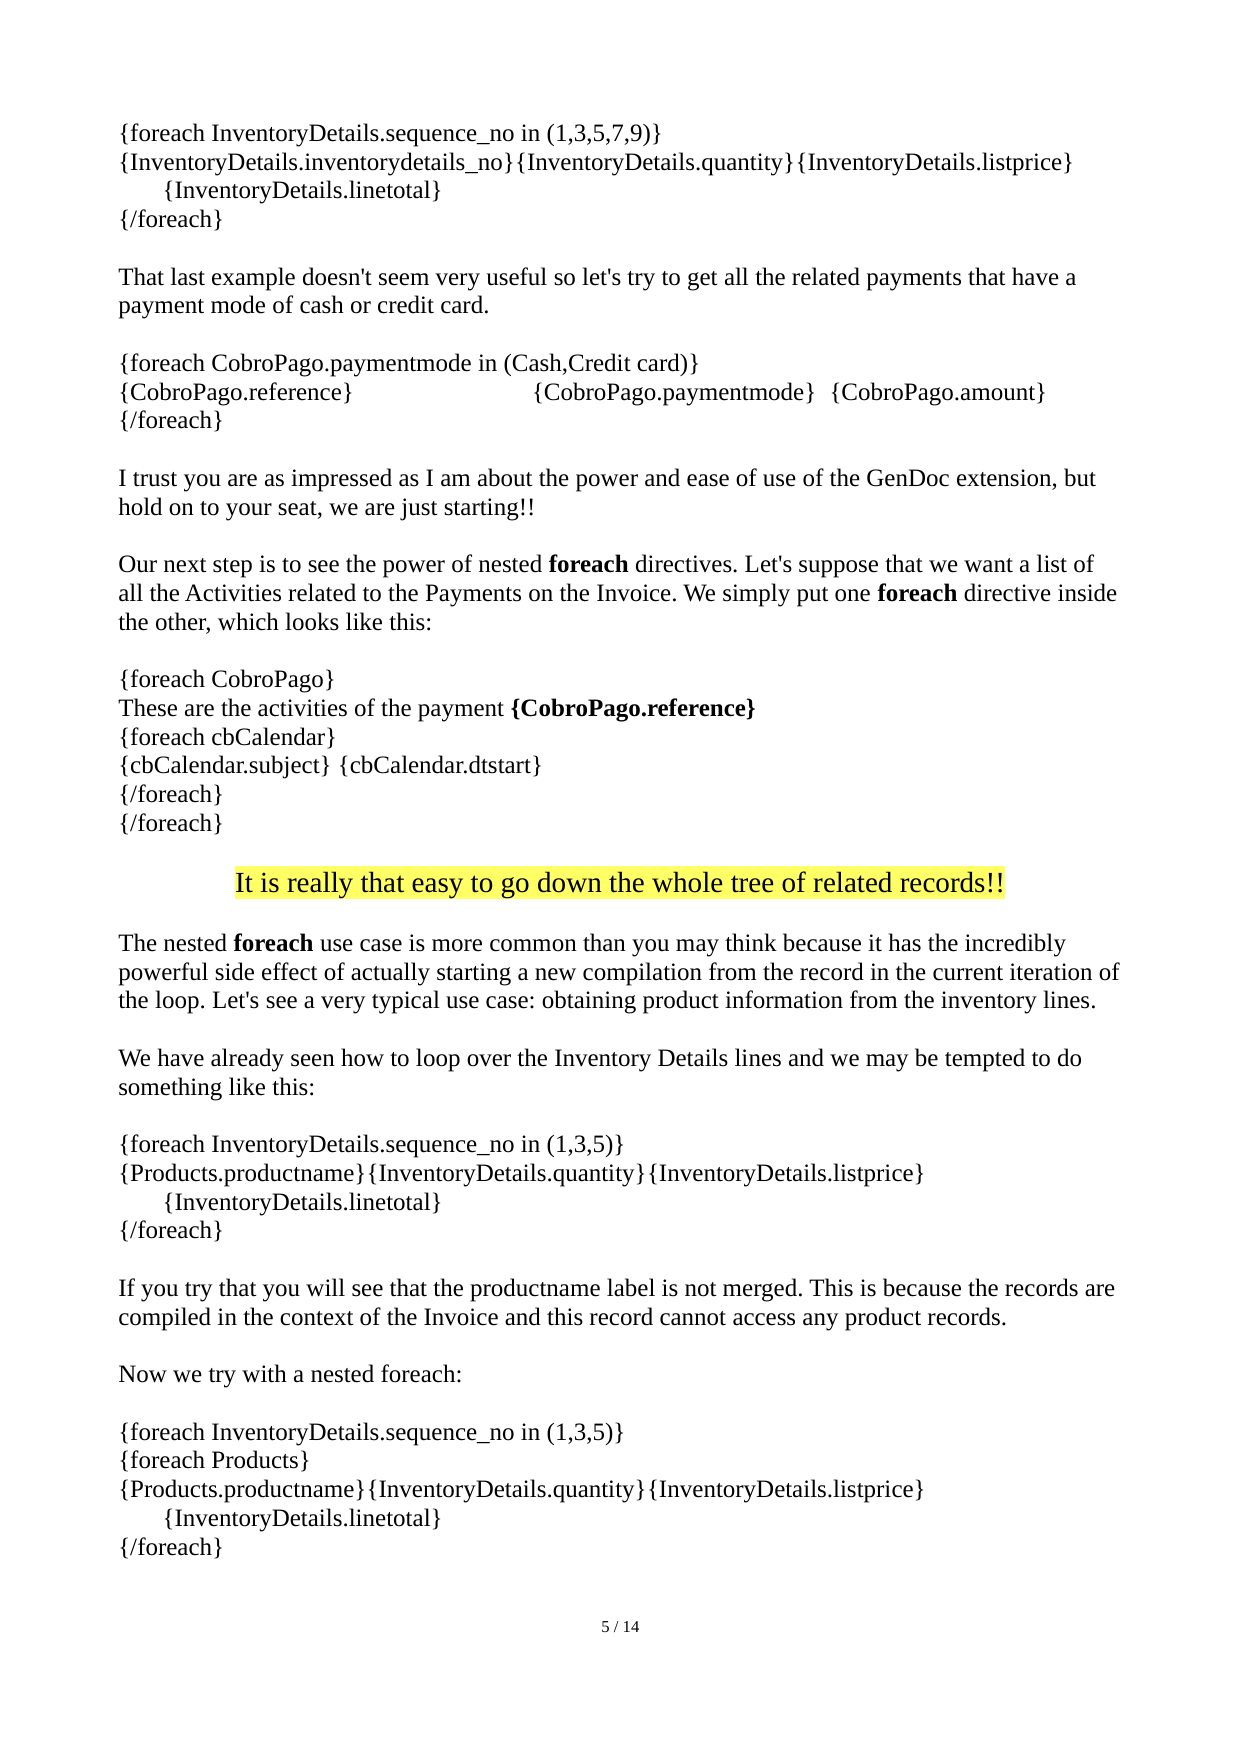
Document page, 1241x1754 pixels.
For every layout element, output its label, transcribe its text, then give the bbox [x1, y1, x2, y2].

text We have already seen how to loop over the Inventory Details lines and we may be tempted to do something like this: [118, 1043, 1122, 1100]
text {foreach Products} [118, 1445, 1122, 1474]
text Our next step is to see the power of nested foreach directives. Let's suppose that we want a list of all the Activities related to the Payments on the Invoice. We simply put one foreach directive inside the other, which looks like this: [118, 549, 1122, 636]
text {foreach InventoryDetails.sequence_no in (1,3,5,7,9)} [118, 118, 1122, 147]
text {/foreach} [118, 406, 1122, 434]
text {foreach CobroPago.paymentmode in (Cash,Credit card)} [118, 348, 1122, 377]
text I trust you are as impressed as I am about the power and ease of use of the GenDoc extension, but hold on to your seat, we are just starting!! [118, 463, 1122, 521]
text {foreach CobroPago} [118, 664, 1122, 693]
text {InventoryDetails.inventorydetails_no} {InventoryDetails.quantity} {InventoryDetails.listprice} {InventoryDetails.linetotal} [118, 147, 1122, 204]
text The nested foreach use case is more common than you may think because it has the incredibly powerful side effect of actually starting a new compilation from the record in the current iteration of the loop. Let's see a very typical use case: obtaining product information from the inventory lines. [118, 928, 1122, 1014]
text {/foreach} [118, 204, 1122, 233]
text It is really that easy to go down the whole tree of related records!! [118, 866, 1122, 899]
text {foreach cbCalendar} [118, 722, 1122, 751]
text {/foreach} [118, 1215, 1122, 1244]
text {Products.productname} {InventoryDetails.quantity} {InventoryDetails.listprice} {InventoryDetails.linetotal} [118, 1474, 1122, 1532]
text {foreach InventoryDetails.sequence_no in (1,3,5)} [118, 1129, 1122, 1158]
text {/foreach} [118, 808, 1122, 837]
text If you try that you will see that the productname label is not merged. This is because the records are compiled in the context of the Invoice and this record cannot access any product records. [118, 1273, 1122, 1330]
text {/foreach} [118, 1532, 1122, 1560]
text {CobroPago.reference} {CobroPago.paymentmode} {CobroPago.amount} [118, 377, 1122, 406]
text {foreach InventoryDetails.sequence_no in (1,3,5)} [118, 1417, 1122, 1445]
text These are the activities of the payment {CobroPago.reference} [118, 693, 1122, 722]
text That last example doesn't seem very useful so let's try to get all the related payments that have a payment mode of cash or credit card. [118, 262, 1122, 319]
text Now we try with a nested foreach: [118, 1359, 1122, 1388]
text {/foreach} [118, 779, 1122, 808]
text {cbCalendar.subject} {cbCalendar.dtstart} [118, 751, 1122, 779]
text {Products.productname} {InventoryDetails.quantity} {InventoryDetails.listprice} {InventoryDetails.linetotal} [118, 1158, 1122, 1215]
